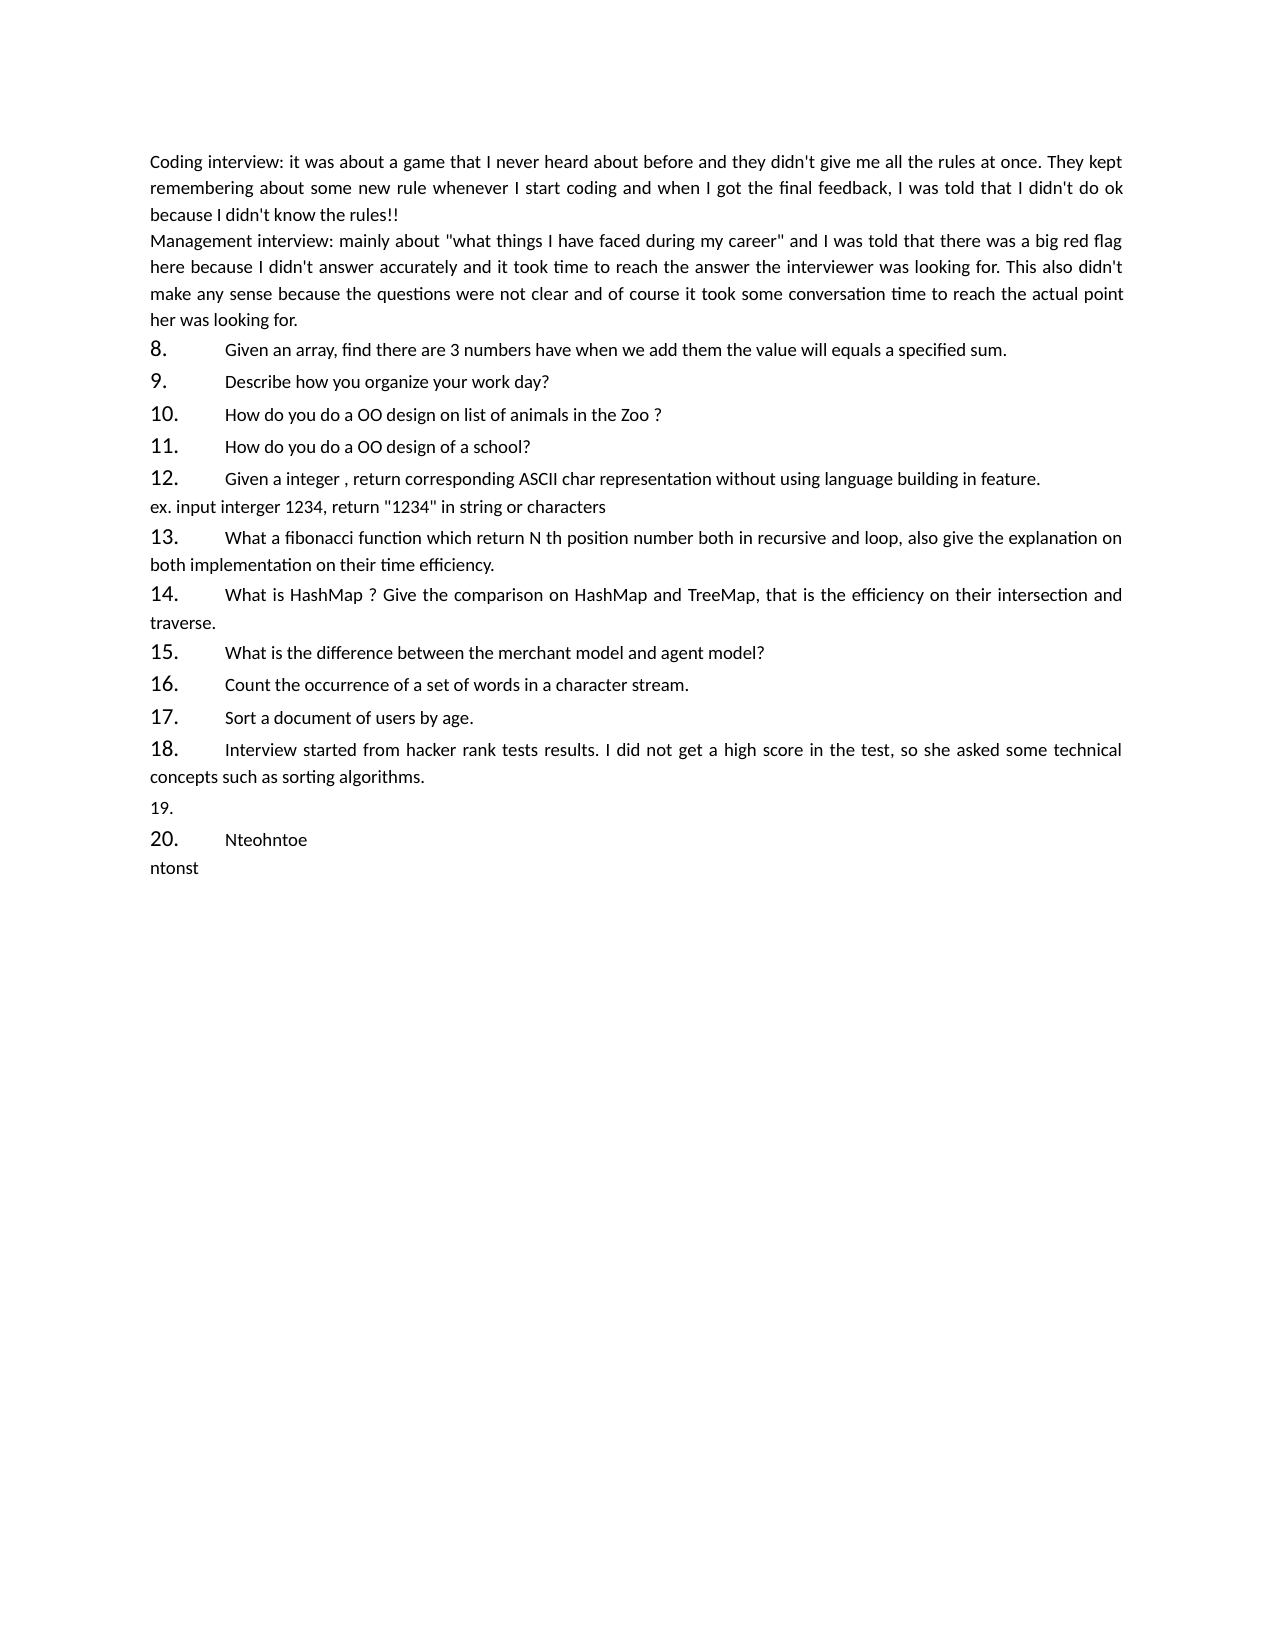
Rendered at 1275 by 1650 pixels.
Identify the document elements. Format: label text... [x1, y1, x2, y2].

list How do you do a OO design of a school? [150, 431, 1125, 459]
list What is HashMap ? Give the comparison on HashMap and TreeMap, that is the efficiency on their intersection and traverse. [150, 579, 1125, 634]
list ex. input interger 1234, return "1234" in string or characters [150, 495, 1125, 518]
list Given an array, find there are 3 numbers have when we add them the value will equals a specified sum. [150, 334, 1125, 362]
list ntonst [150, 856, 1125, 879]
list Given a integer , return corresponding ASCII char representation without using language building in feature. [150, 463, 1125, 491]
list Interview started from hacker rank tests results. I did not get a high score in the test, so she asked some technical concepts such as sorting algorithms. [150, 734, 1125, 788]
list How do you do a OO design on list of animals in the Zoo ? [150, 399, 1125, 427]
list Sort a document of users by age. [150, 702, 1125, 730]
list Nteohntoe [150, 824, 1125, 852]
list Management interview: mainly about "what things I have faced during my career" and I was told that there was a big red flag here because I didn't answer accurately and it took time to reach the answer the interviewer was looking for. This also didn't make any sense because the questions were not clear and of course it took some conversation time to reach the actual point her was looking for. [150, 229, 1125, 331]
list What a fibonacci function which return N th position number both in recursive and loop, also give the explanation on both implementation on their time efficiency. [150, 522, 1125, 576]
list Coding interview: it was about a game that I never heard about before and they didn't give me all the rules at once. They kept remembering about some new rule whenever I start coding and when I got the final feedback, I was told that I didn't do ok because I didn't know the rules!! [150, 150, 1125, 226]
list What is the difference between the merchant model and agent model? [150, 637, 1125, 665]
list Describe how you organize your work day? [150, 367, 1125, 395]
list Count the occurrence of a set of words in a character stream. [150, 669, 1125, 698]
